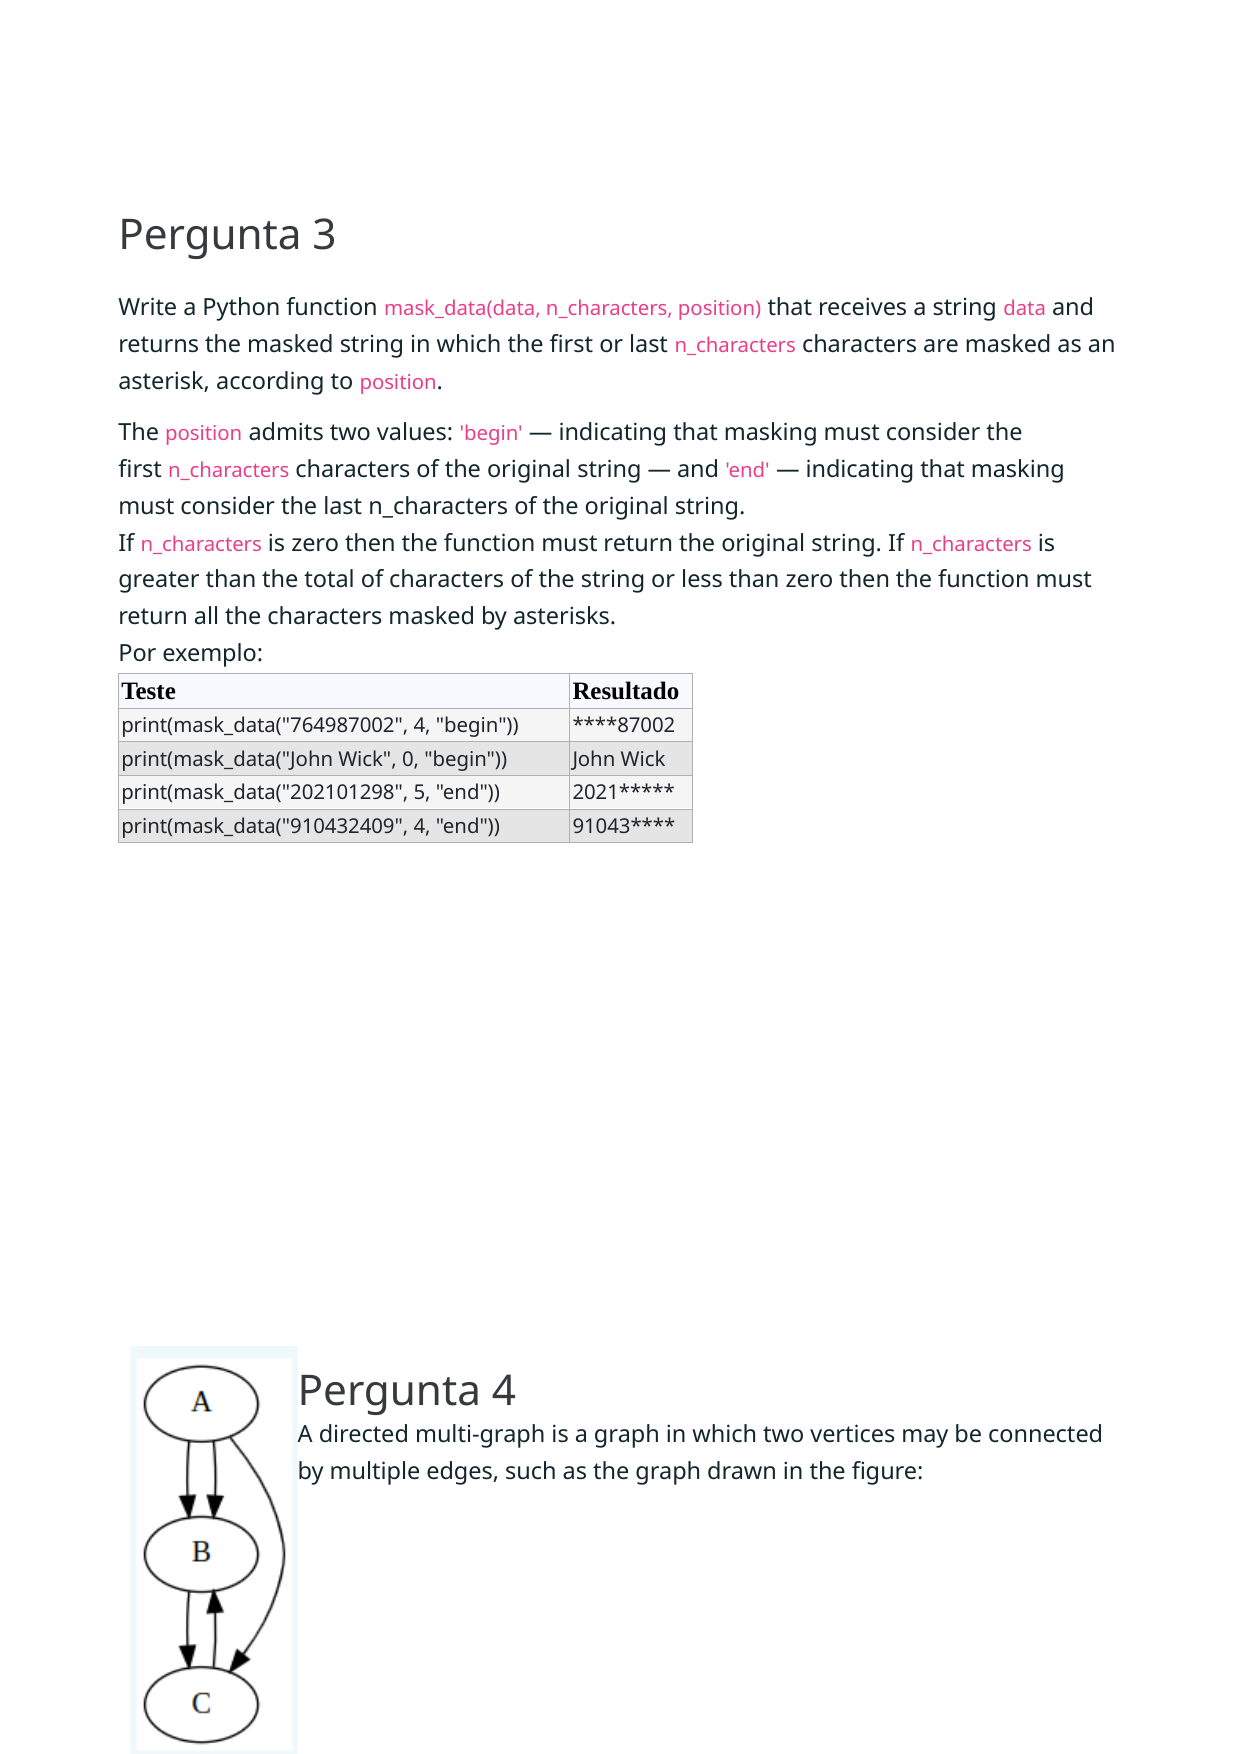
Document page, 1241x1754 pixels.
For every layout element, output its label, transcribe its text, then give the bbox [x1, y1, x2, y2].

text Por exemplo: [118, 636, 1122, 668]
text Pergunta 3 [118, 204, 1122, 262]
table_cell print(mask_data("John Wick", 0, "begin")) [119, 742, 569, 775]
text A directed multi-graph is a graph in which two vertices may be connected by multiple edges, such as the graph drawn in the figure: [298, 1417, 1122, 1486]
table_cell print(mask_data("910432409", 4, "end")) [119, 810, 569, 842]
text The position admits two values: 'begin' — indicating that masking must consider the first n_characters characters of the original string — and 'end' — indicating that masking must consider the last n_characters of the original string. [118, 416, 1122, 521]
text Pergunta 4 [298, 1360, 1122, 1417]
picture [130, 1346, 298, 1754]
table_header Resultado [570, 674, 692, 708]
text If n_characters is zero then the function must return the original string. If n_characters is greater than the total of characters of the string or less than zero then the function must return all the characters masked by asterisks. [118, 526, 1122, 631]
text Write a Python function mask_data(data, n_characters, position) that receives a string data and returns the masked string in which the first or last n_characters characters are masked as an asterisk, according to position. [118, 291, 1122, 396]
table_cell ****87002 [570, 709, 692, 741]
text [118, 1360, 130, 1417]
table_cell John Wick [570, 742, 692, 775]
table_cell 91043**** [570, 810, 692, 842]
table_cell print(mask_data("202101298", 5, "end")) [119, 776, 569, 808]
table_cell 2021***** [570, 776, 692, 808]
table_cell print(mask_data("764987002", 4, "begin")) [119, 709, 569, 741]
table_header Teste [119, 674, 569, 708]
